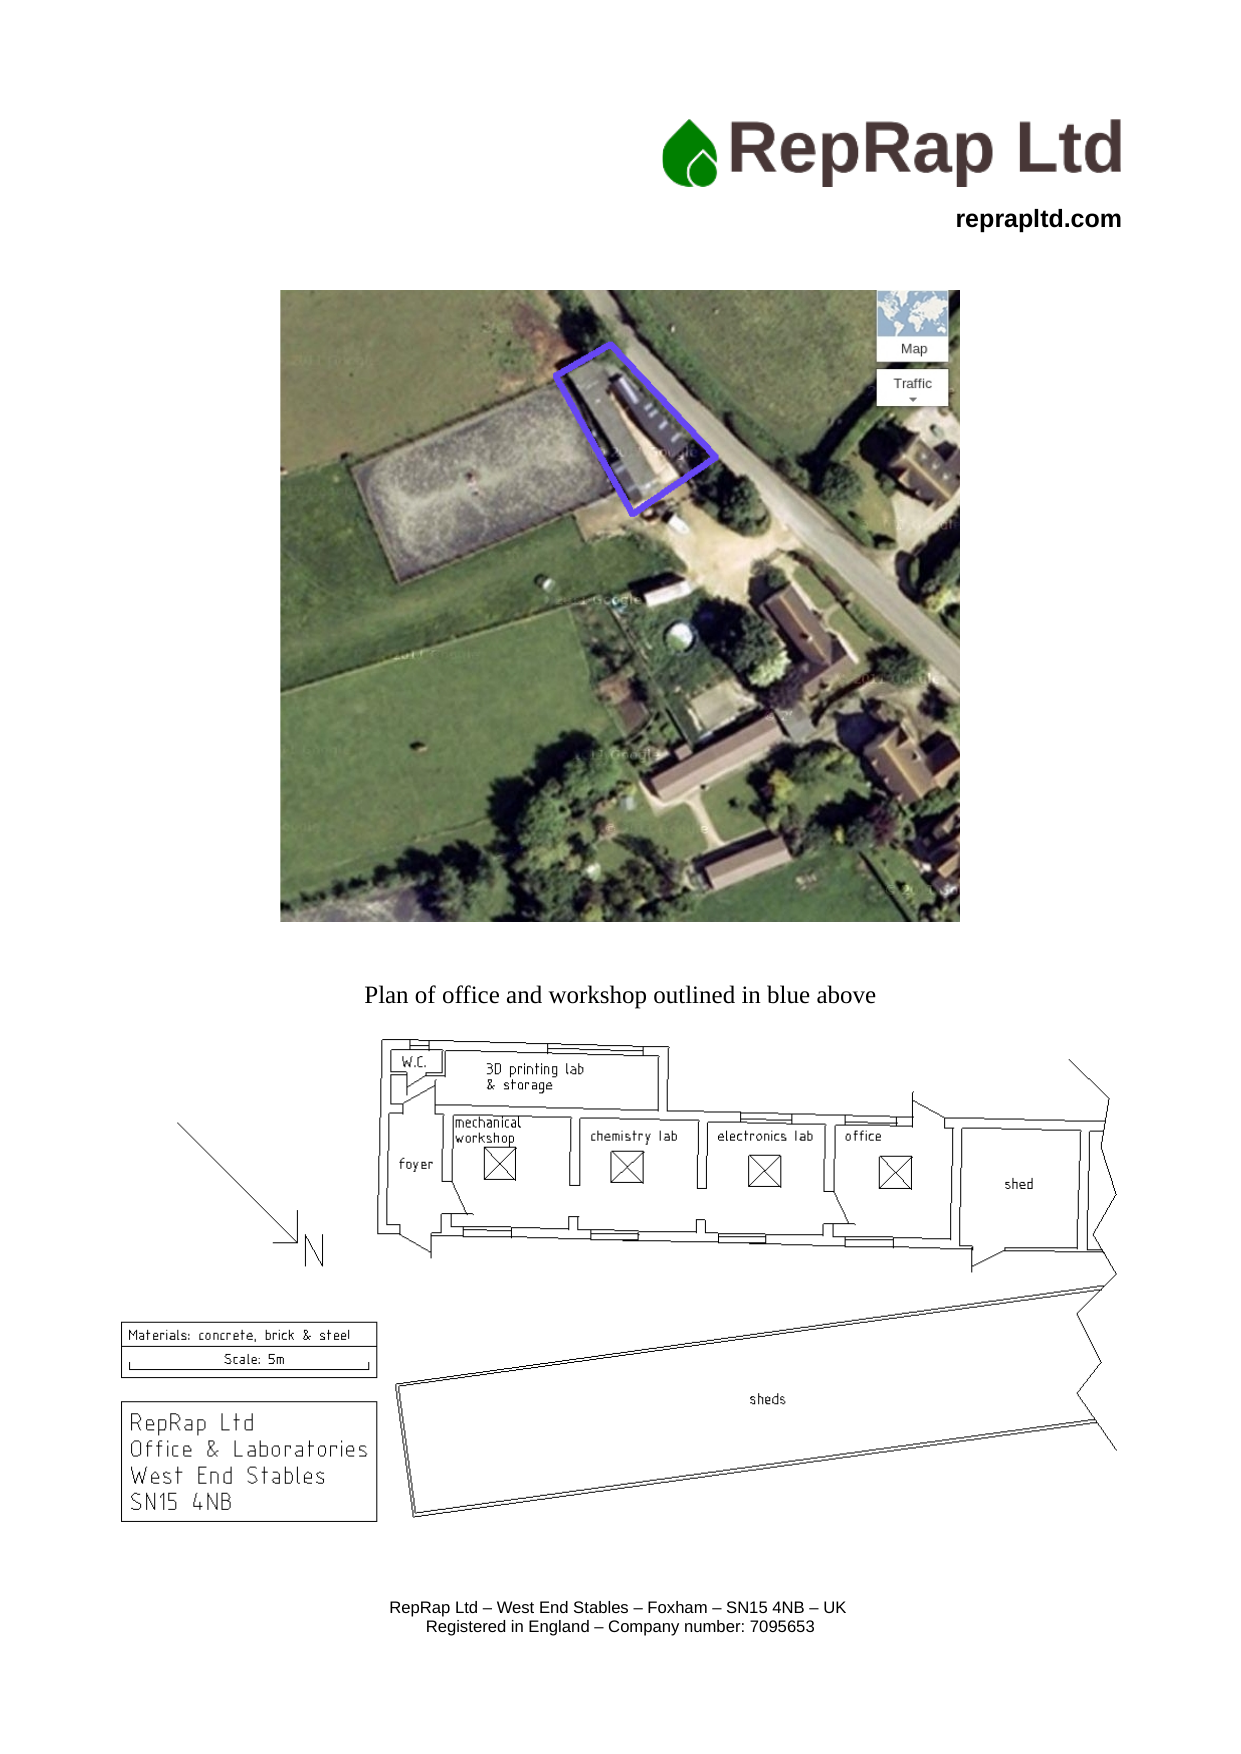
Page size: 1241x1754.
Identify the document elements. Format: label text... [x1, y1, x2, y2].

picture [280, 290, 960, 922]
picture [116, 1028, 1121, 1531]
text Plan of office and workshop outlined in blue above [118, 981, 1122, 1009]
text reprapltd.com [118, 204, 1122, 233]
picture [662, 119, 1121, 187]
